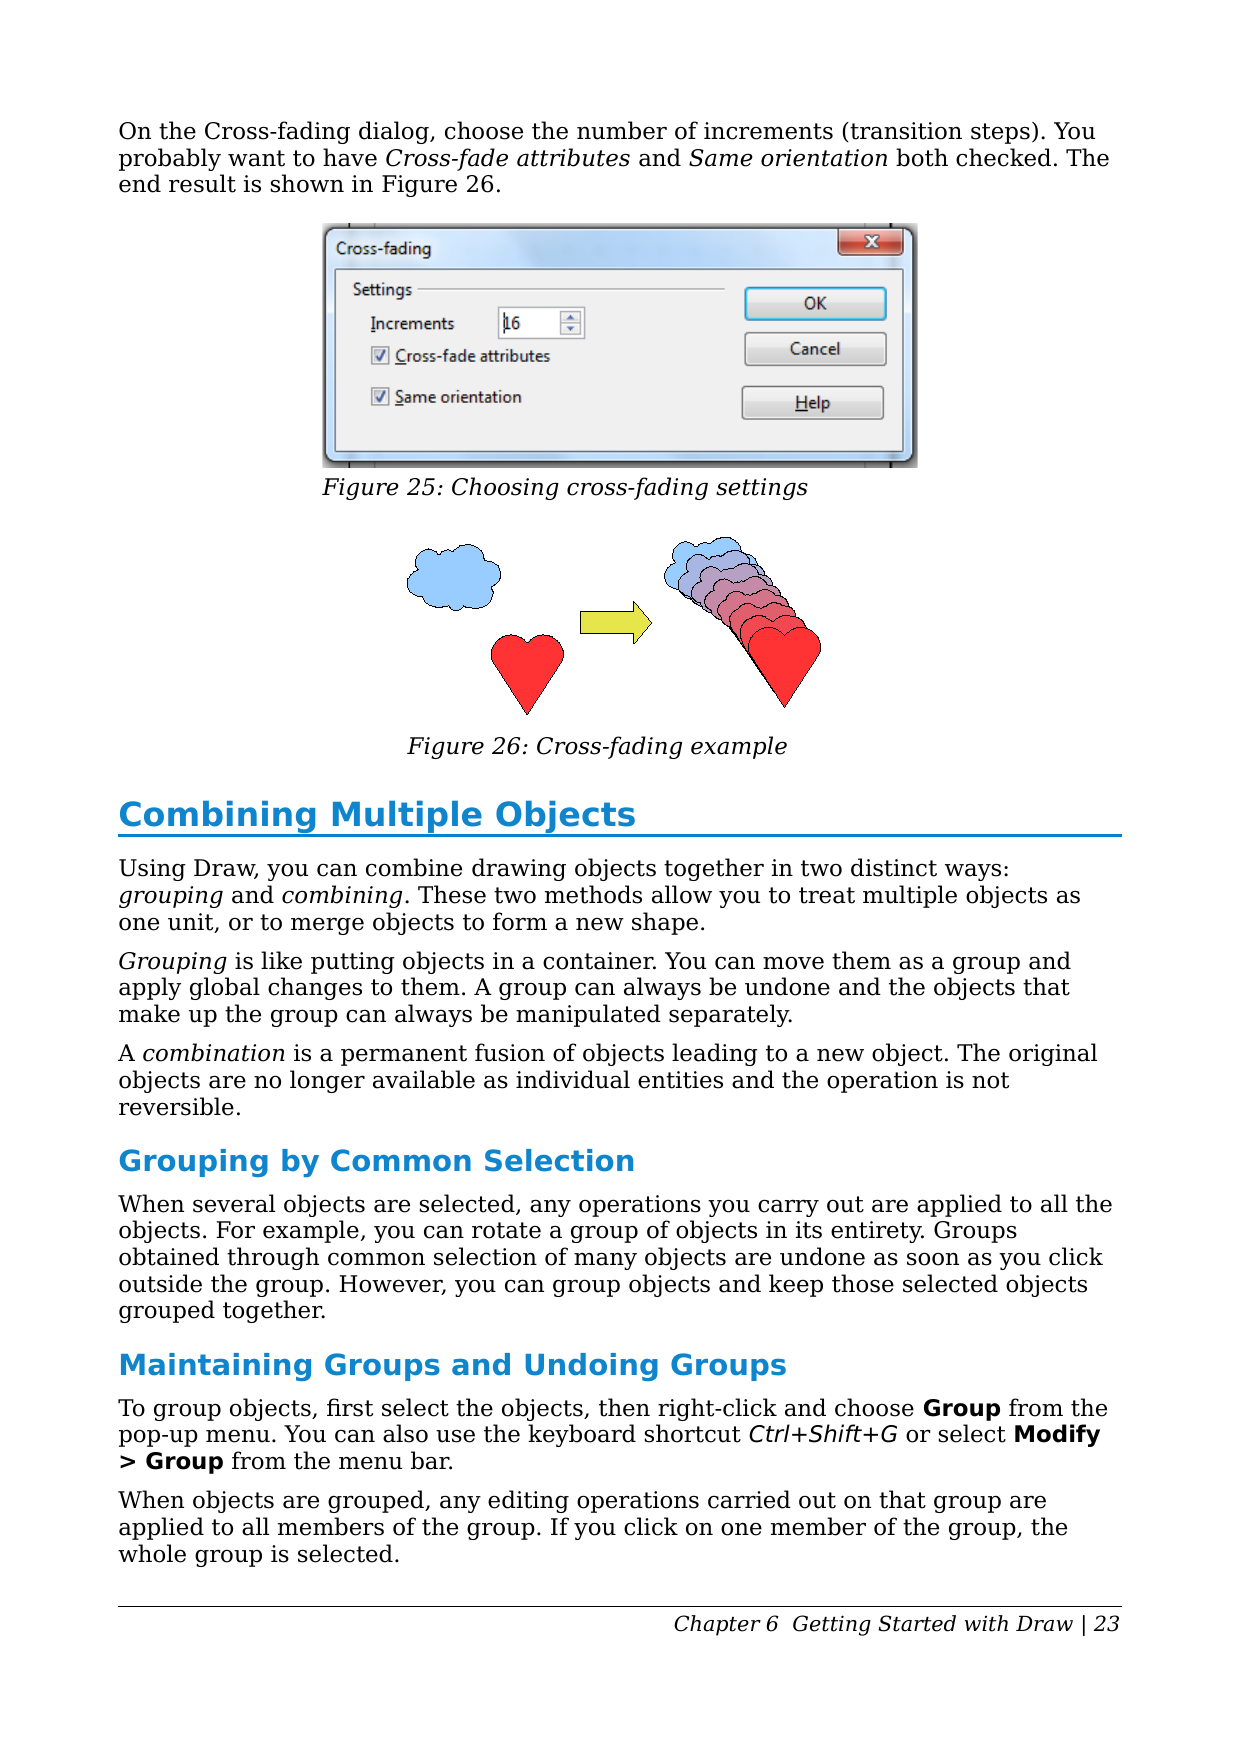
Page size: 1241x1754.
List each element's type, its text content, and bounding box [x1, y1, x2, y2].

text When several objects are selected, any operations you carry out are applied to all the objects. For example, you can rotate a group of objects in its entirety. Groups obtained through common selection of many objects are undone as soon as you click outside the group. However, you can group objects and keep those selected objects grouped together. [118, 1191, 1122, 1324]
text Figure 26: Cross-fading example [407, 733, 833, 759]
text A combination is a permanent fusion of objects leading to a new object. The original objects are no longer available as individual entities and the operation is not reversible. [118, 1040, 1122, 1120]
text When objects are grouped, any editing operations carried out on that group are applied to all members of the group. If you click on one member of the group, the whole group is selected. [118, 1487, 1122, 1567]
picture [322, 223, 918, 468]
subtitle Maintaining Groups and Undoing Groups [118, 1349, 1122, 1383]
subtitle Grouping by Common Selection [118, 1145, 1122, 1179]
subtitle Combining Multiple Objects [118, 796, 1122, 834]
text On the Cross-fading dialog, choose the number of increments (transition steps). You probably want to have Cross-fade attributes and Same orientation both checked. The end result is shown in Figure 26. [118, 118, 1122, 198]
text To group objects, first select the objects, then right-click and choose Group from the pop-up menu. You can also use the keyboard shortcut Ctrl+Shift+G or select Modify > Group from the menu bar. [118, 1395, 1122, 1475]
text Using Draw, you can combine drawing objects together in two distinct ways: grouping and combining. These two methods allow you to treat multiple objects as one unit, or to merge objects to form a new shape. [118, 855, 1122, 935]
text Grouping is like putting objects in a container. You can move them as a group and apply global changes to them. A group can always be undone and the objects that make up the group can always be manipulated separately. [118, 948, 1122, 1028]
text Figure 25: Choosing cross-fading settings [322, 474, 918, 501]
